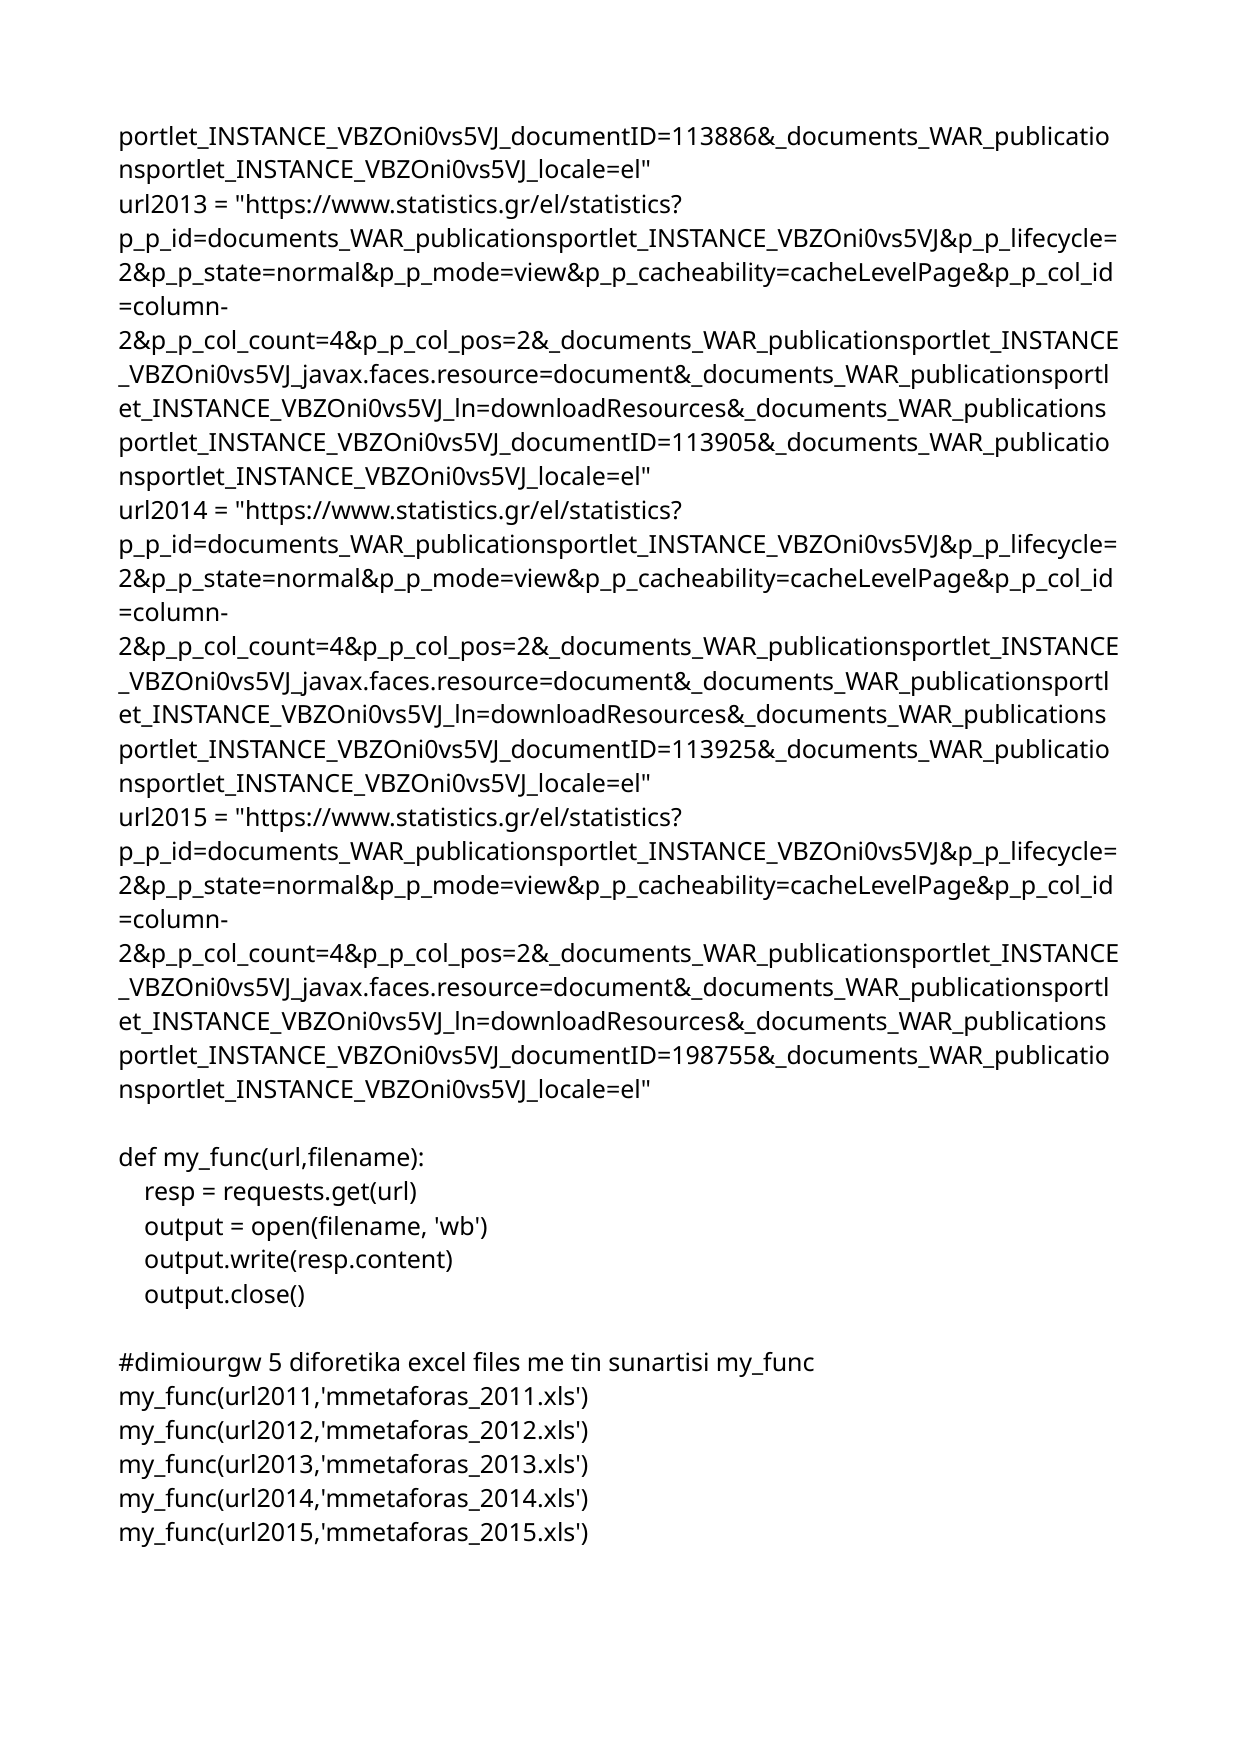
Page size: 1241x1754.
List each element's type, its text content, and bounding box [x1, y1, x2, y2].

text my_func(url2012,'mmetaforas_2012.xls') [118, 1412, 1122, 1447]
text portlet_INSTANCE_VBZOni0vs5VJ_documentID=113886&_documents_WAR_publicationsportlet_INSTANCE_VBZOni0vs5VJ_locale=el" [118, 118, 1122, 186]
text url2014 = "https://www.statistics.gr/el/statistics?p_p_id=documents_WAR_publicationsportlet_INSTANCE_VBZOni0vs5VJ&p_p_lifecycle=2&p_p_state=normal&p_p_mode=view&p_p_cacheability=cacheLevelPage&p_p_col_id=column-2&p_p_col_count=4&p_p_col_pos=2&_documents_WAR_publicationsportlet_INSTANCE_VBZOni0vs5VJ_javax.faces.resource=document&_documents_WAR_publicationsportlet_INSTANCE_VBZOni0vs5VJ_ln=downloadResources&_documents_WAR_publicationsportlet_INSTANCE_VBZOni0vs5VJ_documentID=113925&_documents_WAR_publicationsportlet_INSTANCE_VBZOni0vs5VJ_locale=el" [118, 493, 1122, 799]
text url2013 = "https://www.statistics.gr/el/statistics?p_p_id=documents_WAR_publicationsportlet_INSTANCE_VBZOni0vs5VJ&p_p_lifecycle=2&p_p_state=normal&p_p_mode=view&p_p_cacheability=cacheLevelPage&p_p_col_id=column-2&p_p_col_count=4&p_p_col_pos=2&_documents_WAR_publicationsportlet_INSTANCE_VBZOni0vs5VJ_javax.faces.resource=document&_documents_WAR_publicationsportlet_INSTANCE_VBZOni0vs5VJ_ln=downloadResources&_documents_WAR_publicationsportlet_INSTANCE_VBZOni0vs5VJ_documentID=113905&_documents_WAR_publicationsportlet_INSTANCE_VBZOni0vs5VJ_locale=el" [118, 186, 1122, 493]
text output.close() [118, 1276, 1122, 1310]
text my_func(url2014,'mmetaforas_2014.xls') [118, 1481, 1122, 1515]
text #dimiourgw 5 diforetika excel files me tin sunartisi my_func [118, 1344, 1122, 1378]
text output.write(resp.content) [118, 1242, 1122, 1276]
text output = open(filename, 'wb') [118, 1208, 1122, 1242]
text resp = requests.get(url) [118, 1174, 1122, 1208]
text my_func(url2015,'mmetaforas_2015.xls') [118, 1515, 1122, 1549]
text my_func(url2013,'mmetaforas_2013.xls') [118, 1447, 1122, 1481]
text def my_func(url,filename): [118, 1140, 1122, 1174]
text my_func(url2011,'mmetaforas_2011.xls') [118, 1378, 1122, 1412]
text url2015 = "https://www.statistics.gr/el/statistics?p_p_id=documents_WAR_publicationsportlet_INSTANCE_VBZOni0vs5VJ&p_p_lifecycle=2&p_p_state=normal&p_p_mode=view&p_p_cacheability=cacheLevelPage&p_p_col_id=column-2&p_p_col_count=4&p_p_col_pos=2&_documents_WAR_publicationsportlet_INSTANCE_VBZOni0vs5VJ_javax.faces.resource=document&_documents_WAR_publicationsportlet_INSTANCE_VBZOni0vs5VJ_ln=downloadResources&_documents_WAR_publicationsportlet_INSTANCE_VBZOni0vs5VJ_documentID=198755&_documents_WAR_publicationsportlet_INSTANCE_VBZOni0vs5VJ_locale=el" [118, 799, 1122, 1106]
